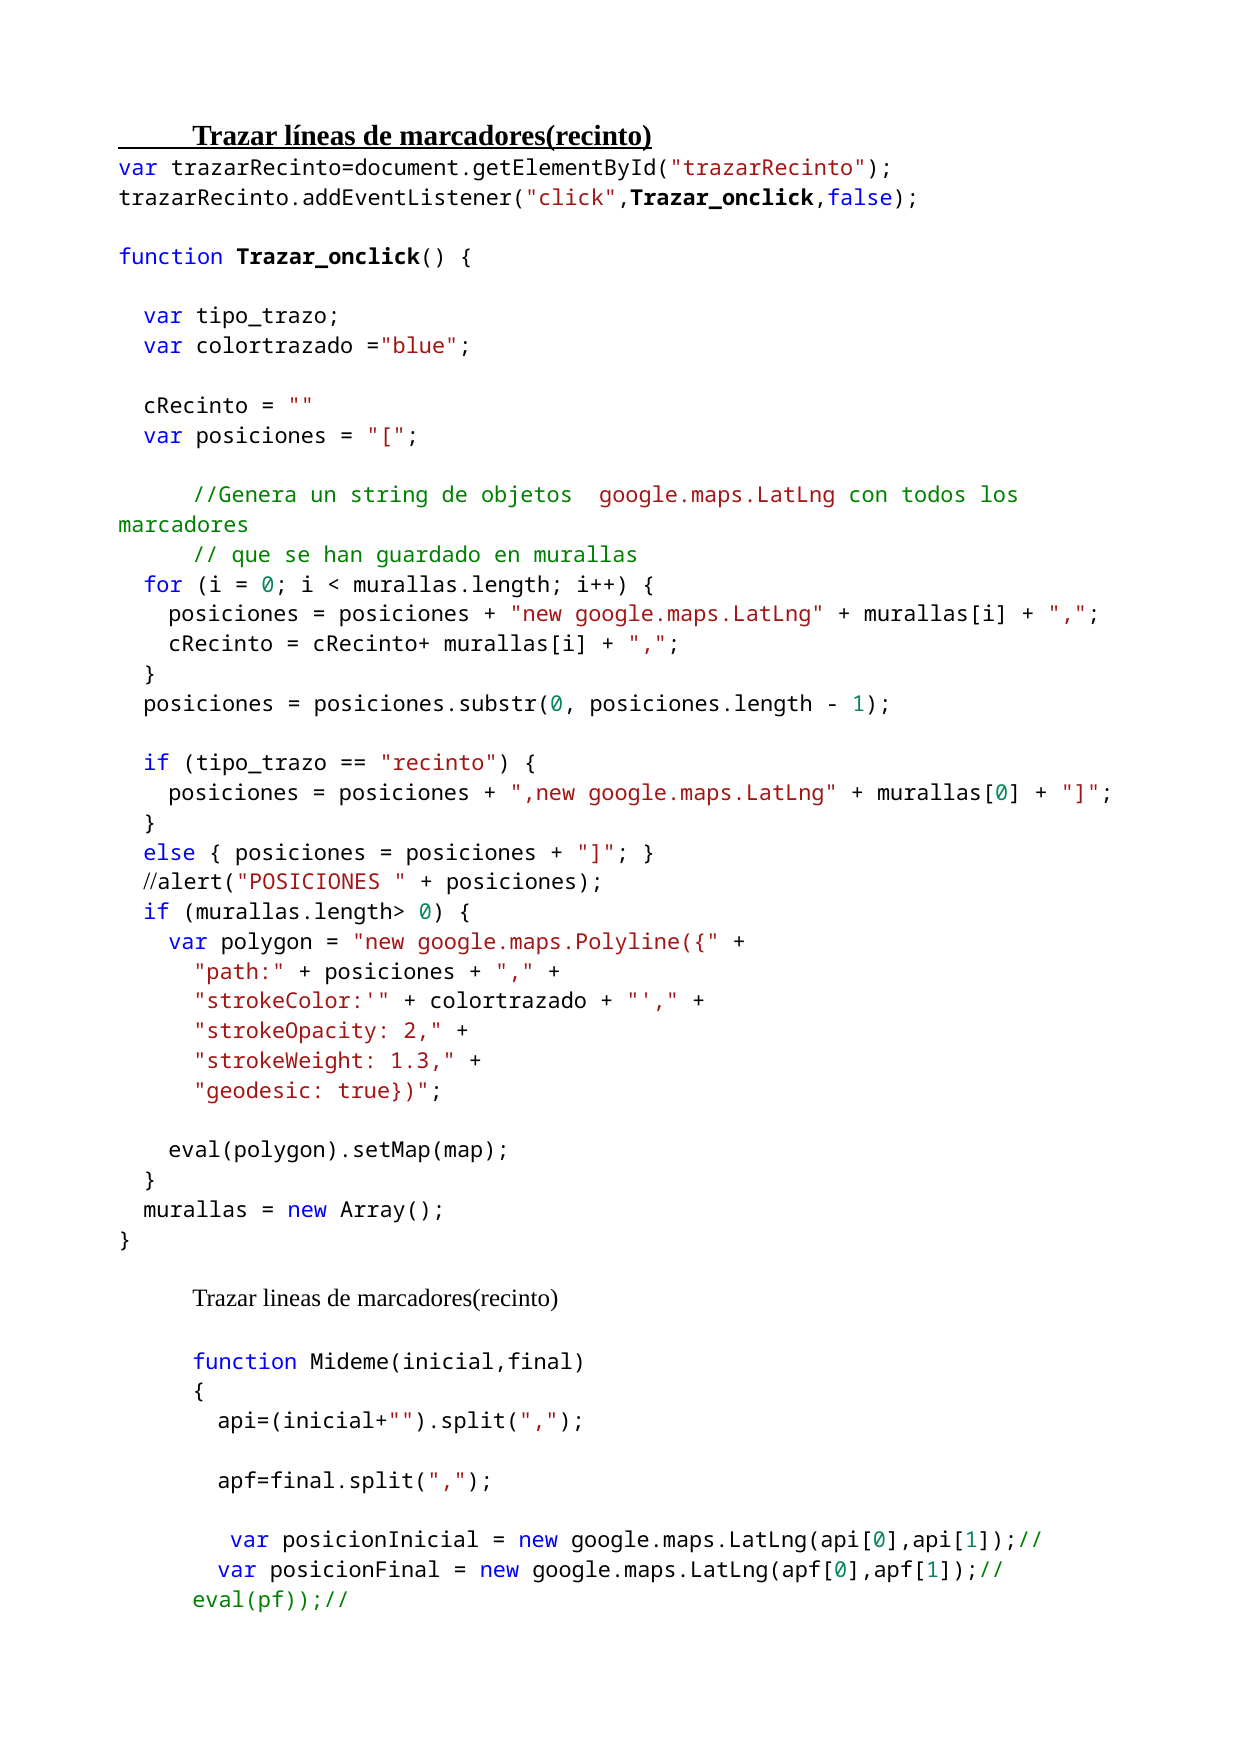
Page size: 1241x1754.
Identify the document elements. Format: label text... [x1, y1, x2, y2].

text cRecinto = cRecinto+ murallas[i] + ","; [118, 628, 1122, 658]
text var posiciones = "["; [118, 419, 1122, 449]
text function Trazar_onclick() { [118, 241, 1122, 271]
text trazarRecinto.addEventListener("click",Trazar_onclick,false); [118, 181, 1122, 211]
text posiciones = posiciones + "new google.maps.LatLng" + murallas[i] + ","; [118, 598, 1122, 628]
text // que se han guardado en murallas [118, 539, 1122, 568]
text "strokeOpacity: 2," + [118, 1015, 1122, 1045]
text //alert("POSICIONES " + posiciones); [118, 866, 1122, 896]
text } [118, 1164, 1122, 1194]
text if (tipo_trazo == "recinto") { [118, 747, 1122, 777]
text posiciones = posiciones + ",new google.maps.LatLng" + murallas[0] + "]"; [118, 777, 1122, 807]
text cRecinto = "" [118, 390, 1122, 419]
text "geodesic: true})"; [118, 1075, 1122, 1105]
text var colortrazado ="blue"; [118, 330, 1122, 360]
text eval(polygon).setMap(map); [118, 1134, 1122, 1164]
text "strokeColor:'" + colortrazado + "'," + [118, 986, 1122, 1015]
text //Genera un string de objetos google.maps.LatLng con todos los marcadores [118, 479, 1122, 539]
text "path:" + posiciones + "," + [118, 956, 1122, 986]
text murallas = new Array(); [118, 1194, 1122, 1224]
text var polygon = "new google.maps.Polyline({" + [118, 926, 1122, 956]
text var posicionFinal = new google.maps.LatLng(apf[0],apf[1]);// eval(pf));// [192, 1554, 1122, 1613]
text else { posiciones = posiciones + "]"; } [118, 837, 1122, 866]
text Trazar lineas de marcadores(recinto) [118, 1283, 1122, 1312]
text } [118, 807, 1122, 837]
text var posicionInicial = new google.maps.LatLng(api[0],api[1]);// [192, 1524, 1122, 1554]
text } [118, 1224, 1122, 1253]
text } [118, 658, 1122, 688]
text function Mideme(inicial,final) [192, 1346, 1122, 1375]
text apf=final.split(","); [192, 1465, 1122, 1494]
text api=(inicial+"").split(","); [192, 1405, 1122, 1435]
text Trazar líneas de marcadores(recinto) [118, 118, 1122, 152]
text for (i = 0; i < murallas.length; i++) { [118, 568, 1122, 598]
text var tipo_trazo; [118, 301, 1122, 330]
text var trazarRecinto=document.getElementById("trazarRecinto"); [118, 152, 1122, 181]
text if (murallas.length> 0) { [118, 896, 1122, 926]
text "strokeWeight: 1.3," + [118, 1045, 1122, 1075]
text { [192, 1375, 1122, 1405]
text posiciones = posiciones.substr(0, posiciones.length - 1); [118, 688, 1122, 717]
